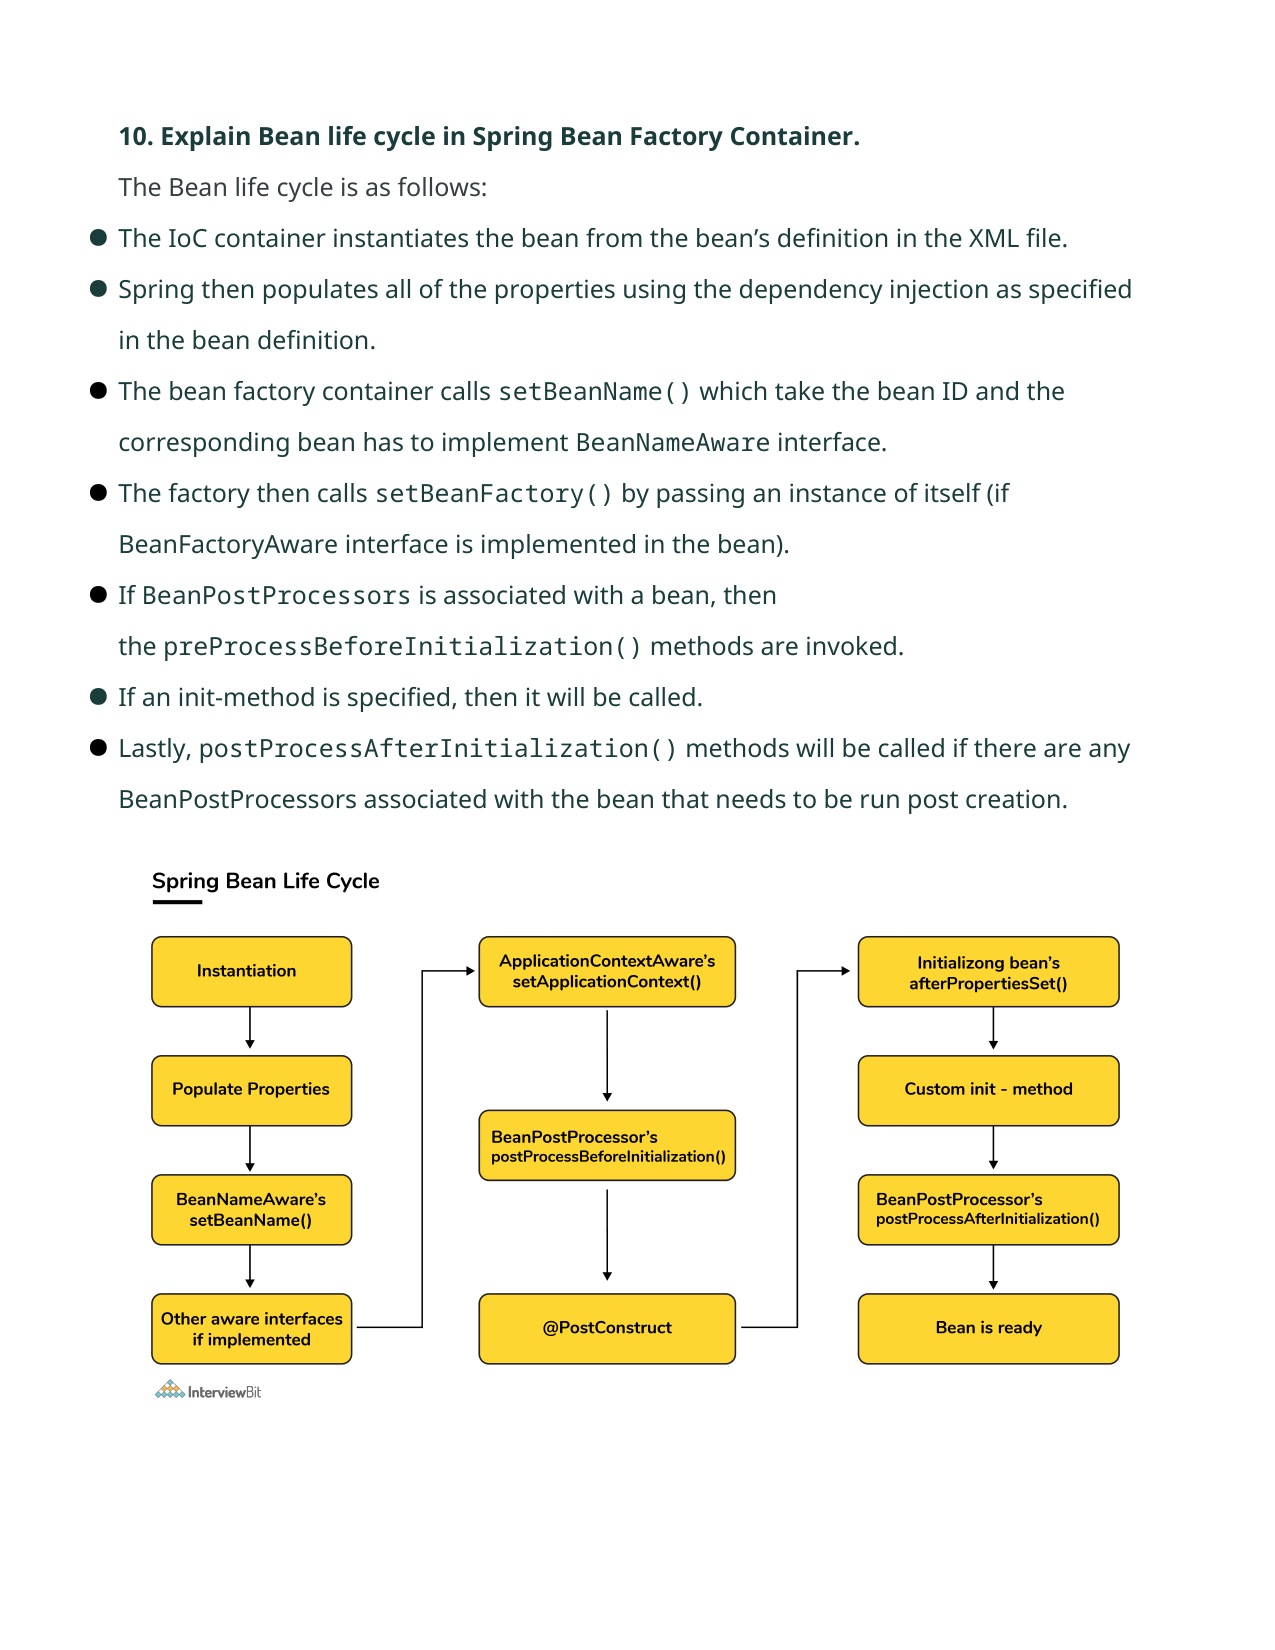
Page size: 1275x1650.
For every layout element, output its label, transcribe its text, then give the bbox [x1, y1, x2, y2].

list Spring then populates all of the properties using the dependency injection as specified in the bean definition. [118, 271, 1157, 356]
text The Bean life cycle is as follows: [118, 169, 1157, 203]
list The IoC container instantiates the bean from the bean’s definition in the XML file. [118, 220, 1157, 254]
list The bean factory container calls setBeanName() which take the bean ID and the corresponding bean has to implement BeanNameAware interface. [118, 373, 1157, 458]
list If an init-method is specified, then it will be called. [118, 679, 1157, 714]
list If BeanPostProcessors is associated with a bean, then the preProcessBeforeInitialization() methods are invoked. [118, 577, 1157, 663]
list Lastly, postProcessAfterInitialization() methods will be called if there are any BeanPostProcessors associated with the bean that needs to be run post creation. [118, 731, 1157, 816]
subtitle 10. Explain Bean life cycle in Spring Bean Factory Container. [118, 118, 1157, 152]
list The factory then calls setBeanFactory() by passing an instance of itself (if BeanFactoryAware interface is implemented in the bean). [118, 475, 1157, 561]
picture [118, 832, 1158, 1433]
